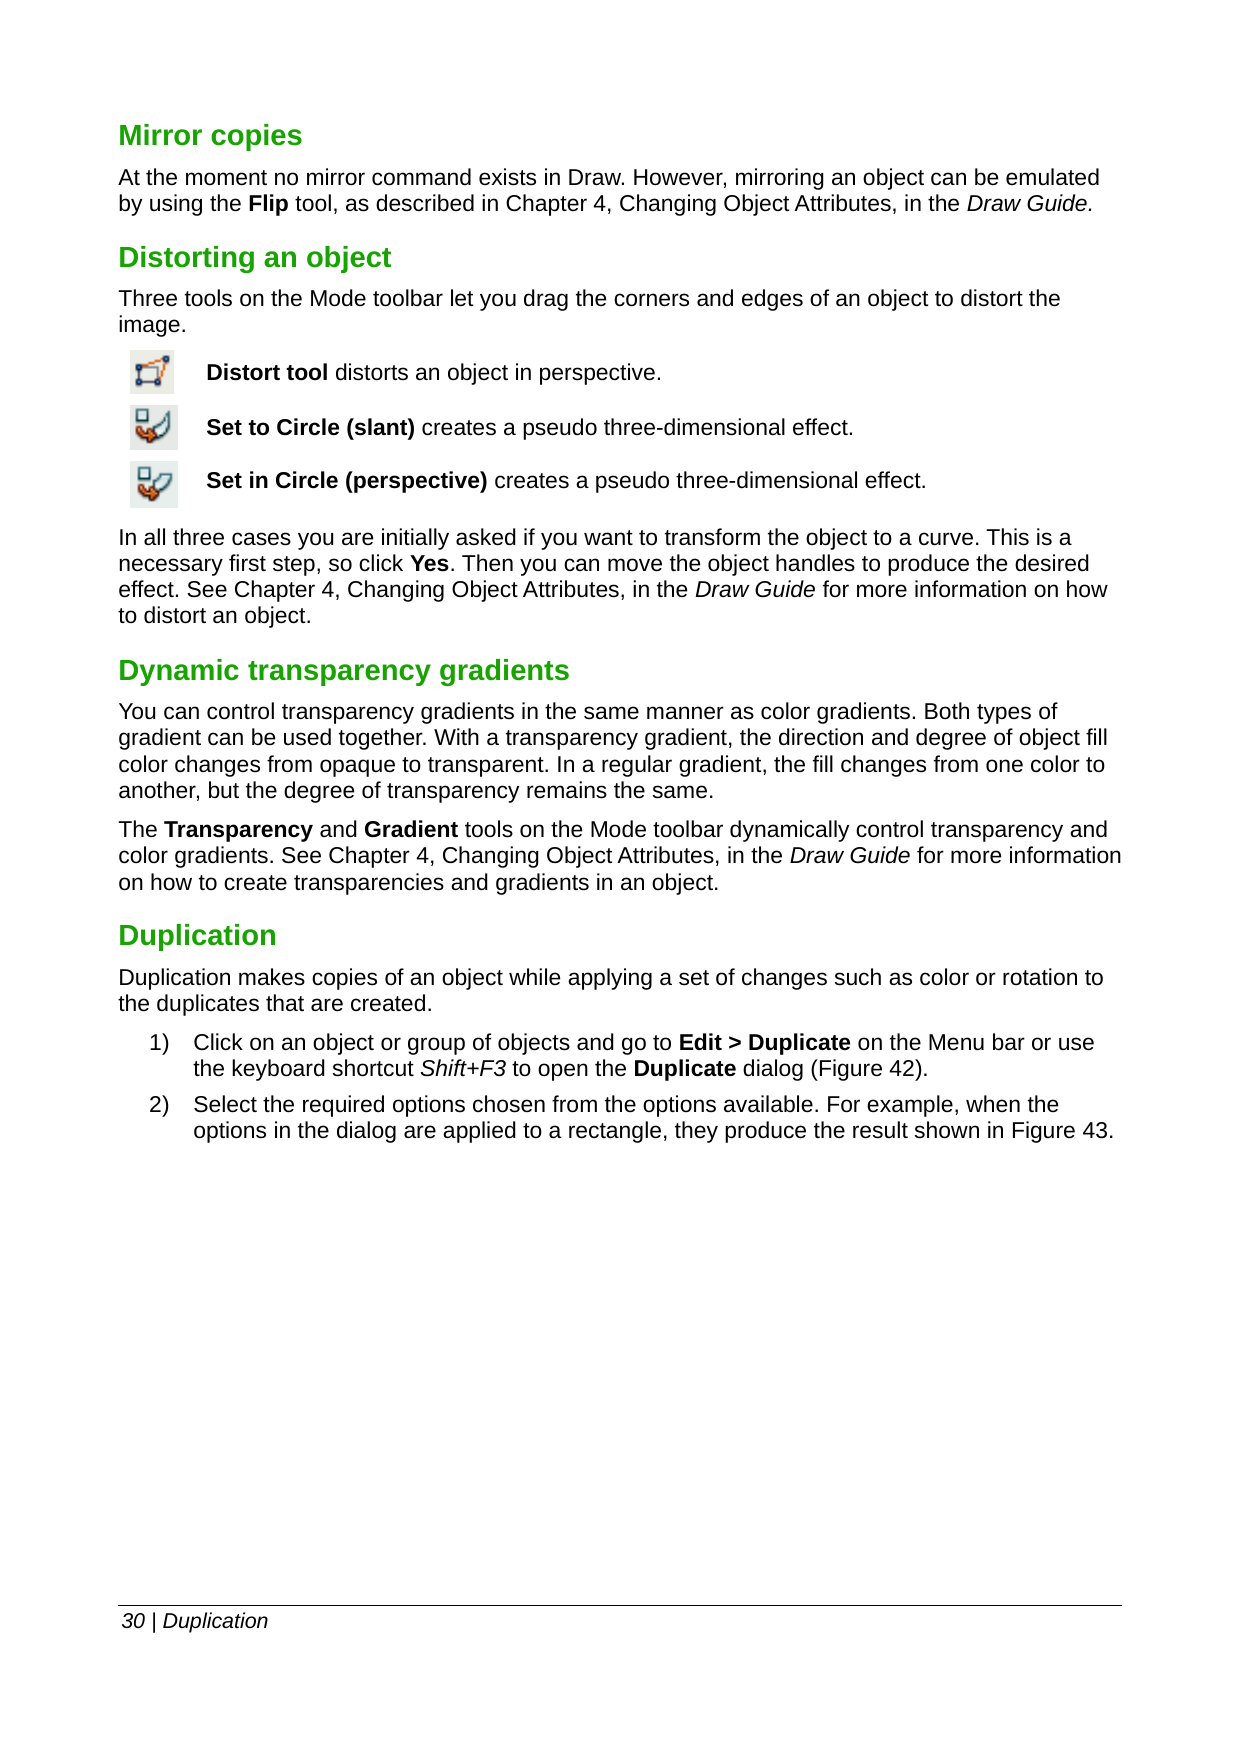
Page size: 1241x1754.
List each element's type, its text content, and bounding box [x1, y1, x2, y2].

picture [130, 405, 178, 450]
text The Transparency and Gradient tools on the Mode toolbar dynamically control transparency and color gradients. See Chapter 4, Changing Object Attributes, in the Draw Guide for more information on how to create transparencies and gradients in an object. [118, 816, 1122, 895]
text You can control transparency gradients in the same manner as color gradients. Both types of gradient can be used together. With a transparency gradient, the direction and degree of object fill color changes from opaque to transparent. In a regular gradient, the fill changes from one color to another, but the degree of transparency remains the same. [118, 698, 1122, 803]
subtitle Duplication [118, 918, 1122, 952]
text In all three cases you are initially asked if you want to transform the object to a curve. This is a necessary first step, so click Yes. Then you can move the object handles to produce the desired effect. See Chapter 4, Changing Object Attributes, in the Draw Guide for more information on how to distort an object. [118, 523, 1122, 629]
table_cell [118, 406, 206, 461]
subtitle Distorting an object [118, 240, 1122, 273]
picture [130, 350, 174, 394]
subtitle Mirror copies [118, 118, 1122, 152]
text At the moment no mirror command exists in Draw. However, mirroring an object can be emulated by using the Flip tool, as described in Chapter 4, Changing Object Attributes, in the Draw Guide. [118, 163, 1122, 216]
list Select the required options chosen from the options available. For example, when the options in the dialog are applied to a rectangle, they produce the result shown in Figure 43. [169, 1091, 1122, 1143]
picture [130, 461, 178, 508]
table_header [118, 350, 206, 406]
text Three tools on the Mode toolbar let you drag the corners and edges of an object to distort the image. [118, 285, 1122, 338]
table_cell Set to Circle (slant) creates a pseudo three-dimensional effect. [206, 406, 1122, 461]
table_cell [118, 461, 206, 512]
table_header Distort tool distorts an object in perspective. [206, 350, 1122, 406]
subtitle Dynamic transparency gradients [118, 652, 1122, 686]
text Duplication makes copies of an object while applying a set of changes such as color or rotation to the duplicates that are created. [118, 964, 1122, 1016]
table_cell Set in Circle (perspective) creates a pseudo three-dimensional effect. [206, 461, 1122, 512]
list Click on an object or group of objects and go to Edit > Duplicate on the Menu bar or use the keyboard shortcut Shift+F3 to open the Duplicate dialog (Figure 42). [169, 1029, 1122, 1082]
